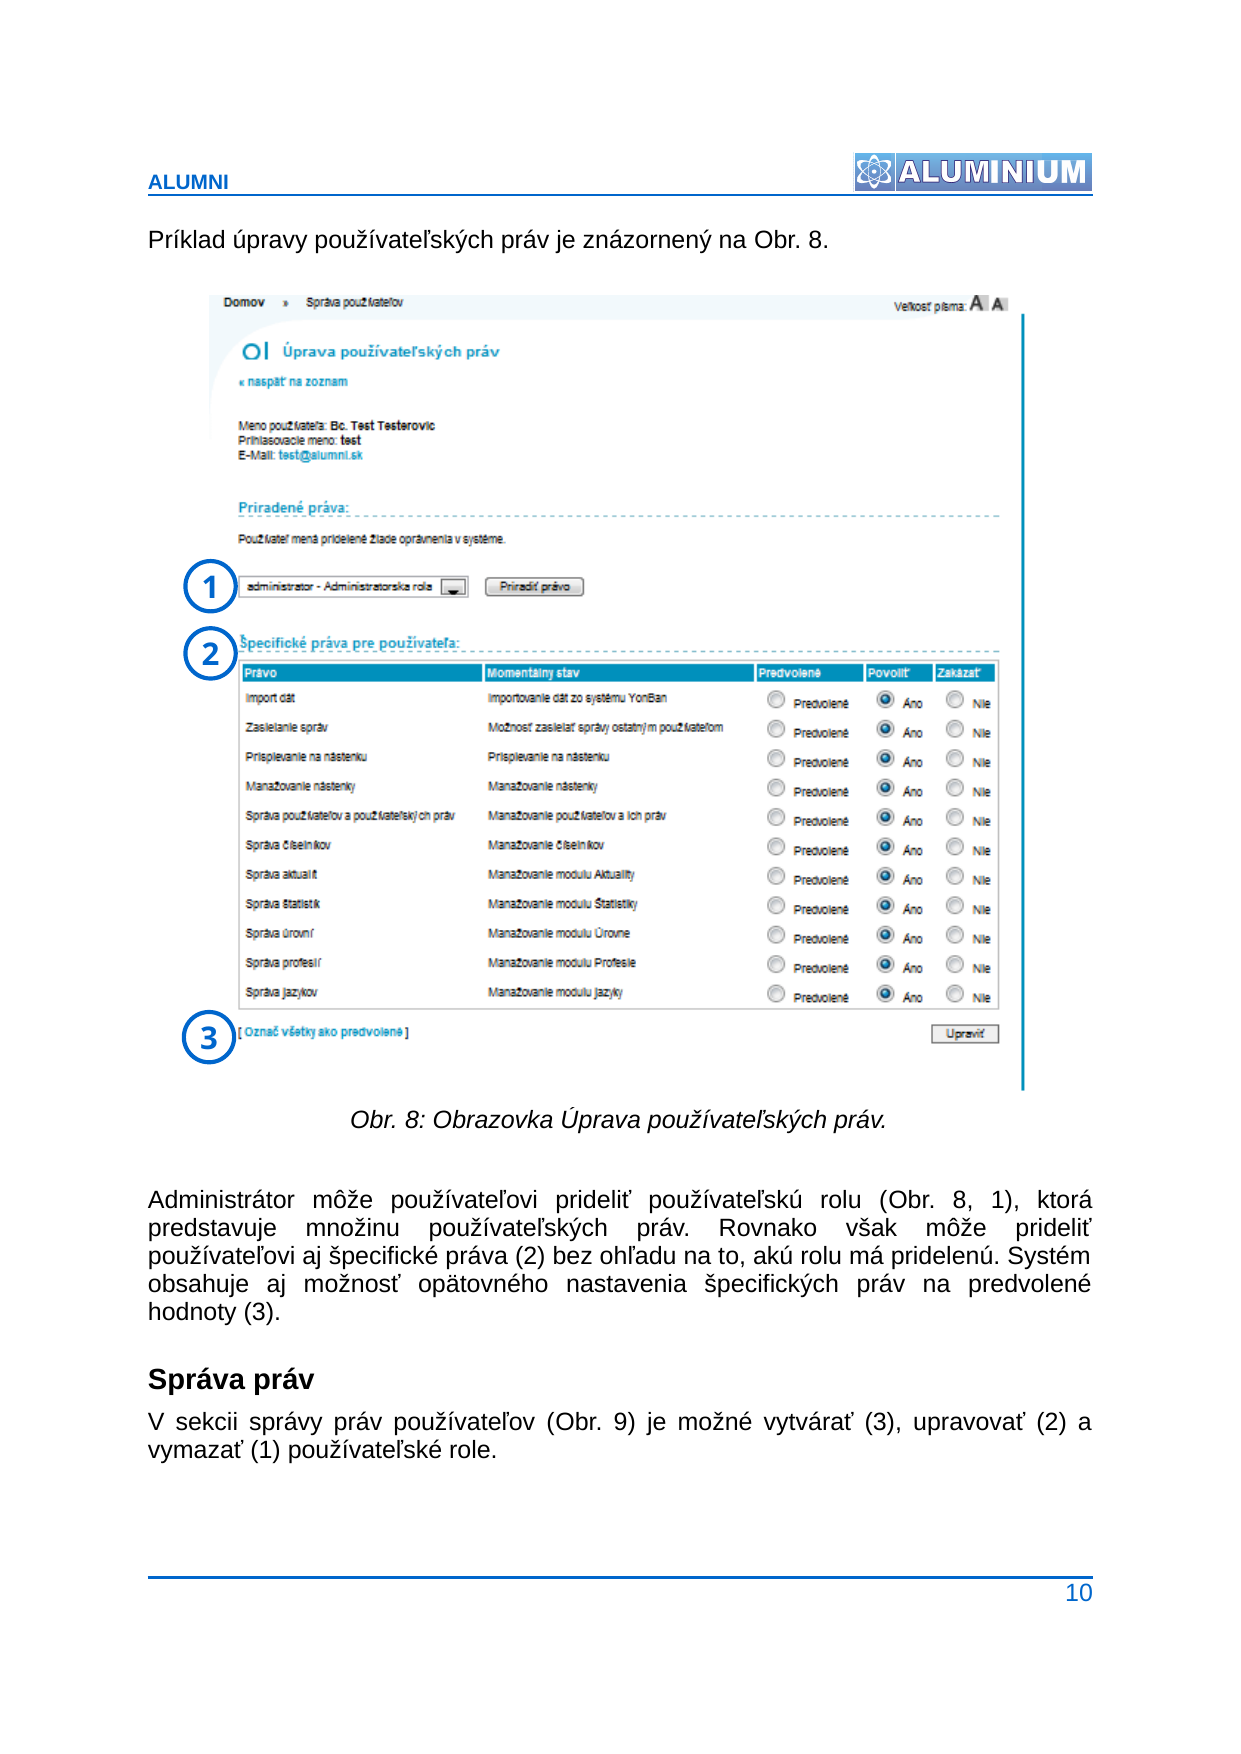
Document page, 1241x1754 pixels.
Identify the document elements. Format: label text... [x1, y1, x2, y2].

text Administrátor môže používateľovi prideliť používateľskú rolu (Obr. 8, 1), ktorá predstavuje množinu používateľských práv. Rovnako však môže prideliť používateľovi aj špecifické práva (2) bez ohľadu na to, akú rolu má pridelenú. Systém obsahuje aj možnosť opätovného nastavenia špecifických práv na predvolené hodnoty (3). [148, 1186, 1093, 1326]
text Príklad úpravy používateľských práv je znázornený na Obr. 8. [148, 226, 1093, 253]
text Obr. 8: Obrazovka Úprava používateľských práv. [209, 1107, 1031, 1134]
picture [209, 295, 1032, 1107]
text V sekcii správy práv používateľov (Obr. 9) je možné vytvárať (3), upravovať (2) a vymazať (1) používateľské role. [148, 1408, 1093, 1464]
subtitle Správa práv [148, 1363, 1093, 1396]
